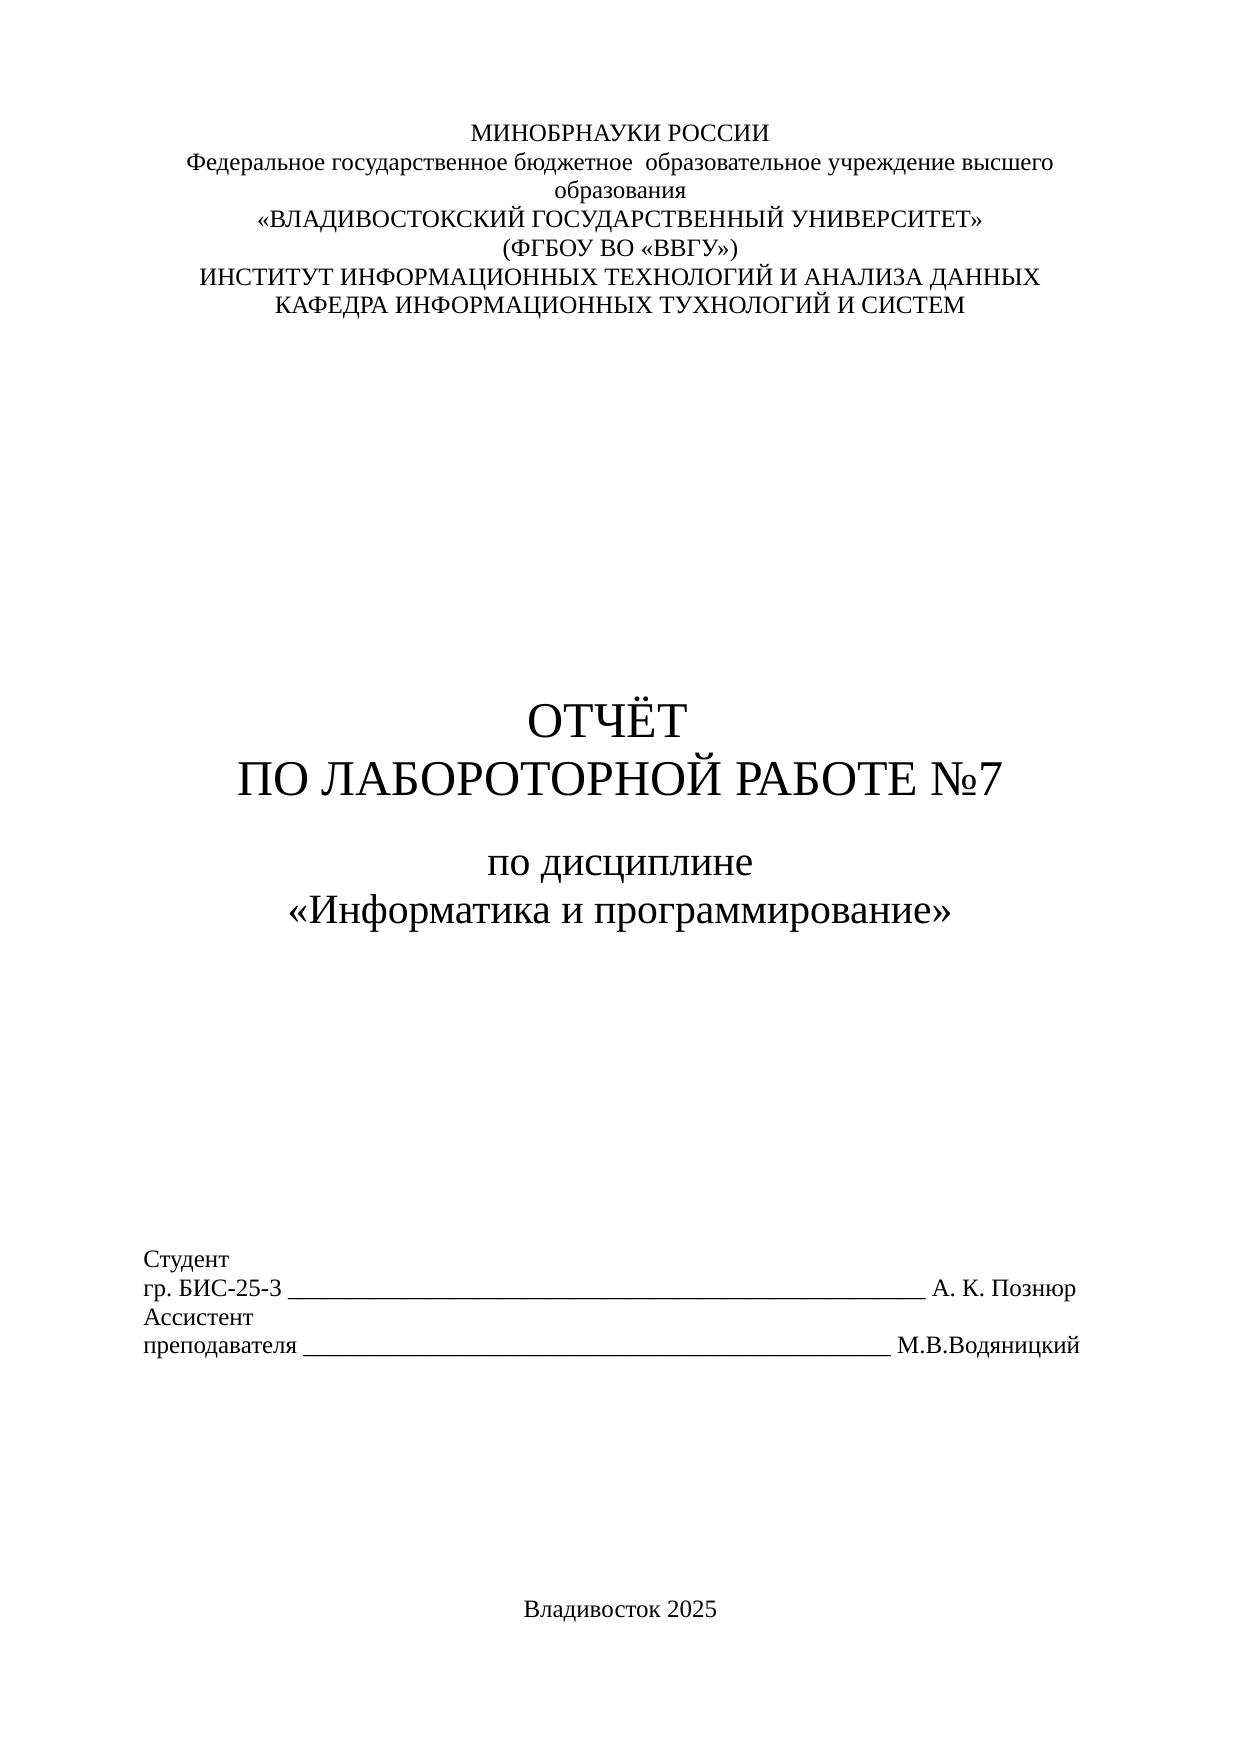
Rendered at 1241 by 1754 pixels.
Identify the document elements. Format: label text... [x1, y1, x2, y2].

text Ассистент [118, 1302, 1122, 1330]
text (ФГБОУ ВО «ВВГУ») [118, 233, 1122, 262]
text МИНОБРНАУКИ РОССИИ [118, 118, 1122, 147]
text «Информатика и программирование» [118, 885, 1122, 933]
text КАФЕДРА ИНФОРМАЦИОННЫХ ТУХНОЛОГИЙ И СИСТЕМ [118, 291, 1122, 319]
text преподавателя _______________________________________________ М.В.Водяницкий [118, 1330, 1122, 1359]
text Федеральное государственное бюджетное образовательное учреждение высшего образования [118, 147, 1122, 204]
text гр. БИС-25-3 ___________________________________________________ А. К. Познюр [118, 1273, 1122, 1302]
text по дисциплине [118, 837, 1122, 885]
text ОТЧЁТ [118, 691, 1122, 748]
text ИНСТИТУТ ИНФОРМАЦИОННЫХ ТЕХНОЛОГИЙ И АНАЛИЗА ДАННЫХ [118, 262, 1122, 291]
text «ВЛАДИВОСТОКСКИЙ ГОСУДАРСТВЕННЫЙ УНИВЕРСИТЕТ» [118, 204, 1122, 233]
text Владивосток 2025 [118, 1594, 1122, 1623]
text Студент [118, 1244, 1122, 1273]
text ПО ЛАБОРОТОРНОЙ РАБОТЕ №7 [118, 748, 1122, 806]
